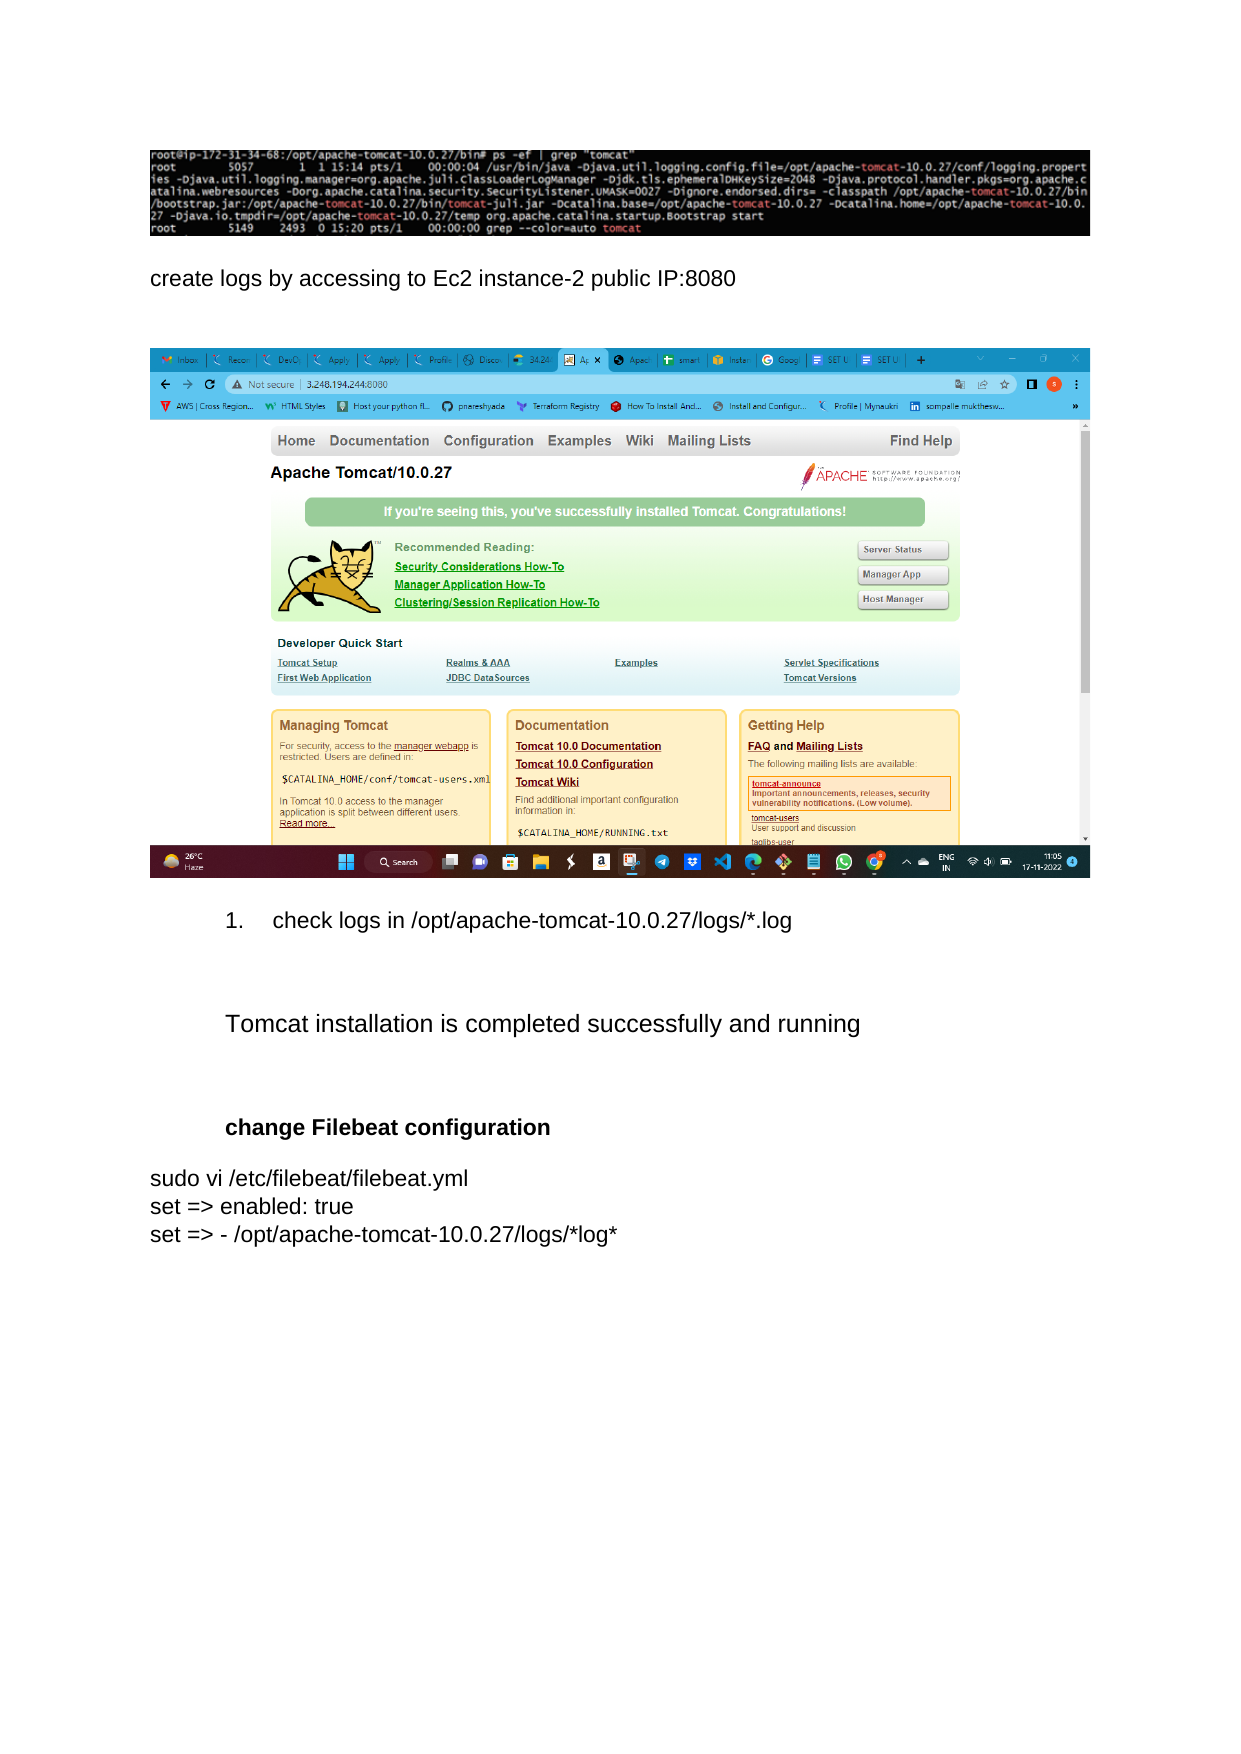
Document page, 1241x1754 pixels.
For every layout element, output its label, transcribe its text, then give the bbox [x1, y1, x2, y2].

text sudo vi /etc/filebeat/filebeat.yml [150, 1165, 1090, 1192]
text change Filebeat configuration [225, 1114, 1090, 1141]
text create logs by accessing to Ec2 instance-2 public IP:8080 [150, 265, 1090, 291]
text 1. check logs in /opt/apache-tomcat-10.0.27/logs/*.log [225, 907, 1090, 934]
picture [150, 348, 1091, 878]
text set => enabled: true [150, 1193, 1090, 1219]
text Tomcat installation is completed successfully and running [225, 1009, 1090, 1038]
picture [150, 150, 1091, 236]
text set => - /opt/apache-tomcat-10.0.27/logs/*log* [150, 1221, 1090, 1247]
